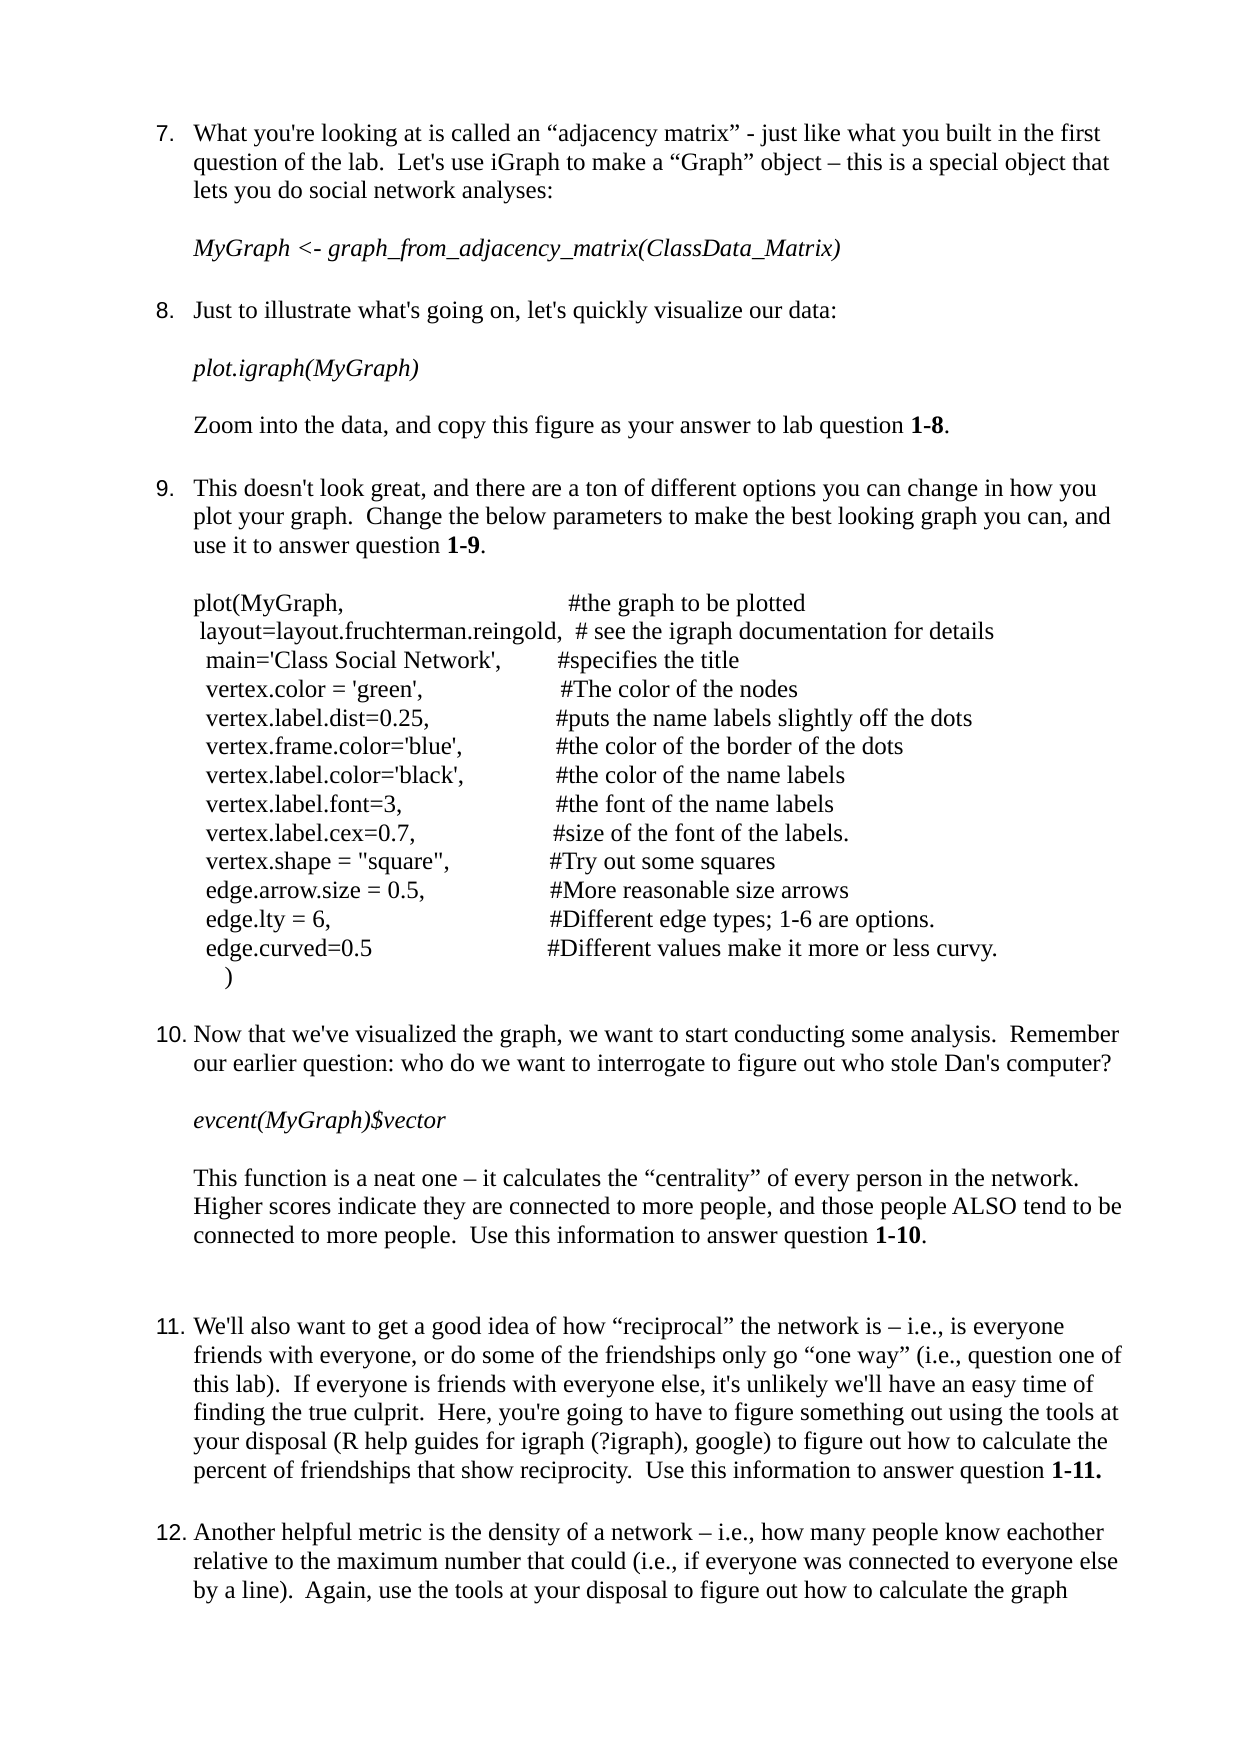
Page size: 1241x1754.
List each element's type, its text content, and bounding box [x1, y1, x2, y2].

list Now that we've visualized the graph, we want to start conducting some analysis. Remember our earlier question: who do we want to interrogate to figure out who stole Dan's computer? evcent(MyGraph)$vector This function is a neat one – it calculates the “centrality” of every person in the network. Higher scores indicate they are connected to more people, and those people ALSO tend to be connected to more people. Use this information to answer question 1-10. [156, 1019, 1122, 1311]
list vertex.label.dist=0.25, #puts the name labels slightly off the dots [156, 703, 1122, 731]
list This doesn't look great, and there are a ton of different options you can change in how you plot your graph. Change the below parameters to make the best looking graph you can, and use it to answer question 1-9. plot(MyGraph, #the graph to be plotted [156, 473, 1122, 616]
list Another helpful metric is the density of a network – i.e., how many people know eachother relative to the maximum number that could (i.e., if everyone was connected to everyone else by a line). Again, use the tools at your disposal to figure out how to calculate the graph [156, 1517, 1122, 1603]
list Just to illustrate what's going on, let's quickly visualize our data: plot.igraph(MyGraph) Zoom into the data, and copy this figure as your answer to lab question 1-8. [156, 295, 1122, 473]
list edge.lty = 6, #Different edge types; 1-6 are options. [156, 904, 1122, 933]
list layout=layout.fruchterman.reingold, # see the igraph documentation for details [156, 616, 1122, 645]
list edge.arrow.size = 0.5, #More reasonable size arrows [156, 875, 1122, 904]
list edge.curved=0.5 #Different values make it more or less curvy. [156, 933, 1122, 961]
list vertex.label.font=3, #the font of the name labels [156, 789, 1122, 818]
list vertex.frame.color='blue', #the color of the border of the dots [156, 731, 1122, 760]
list vertex.label.color='black', #the color of the name labels [156, 760, 1122, 789]
list What you're looking at is called an “adjacency matrix” - just like what you built in the first question of the lab. Let's use iGraph to make a “Graph” object – this is a special object that lets you do social network analyses: MyGraph <- graph_from_adjacency_matrix(ClassData_Matrix) [156, 118, 1122, 295]
list main='Class Social Network', #specifies the title [156, 645, 1122, 674]
list vertex.label.cex=0.7, #size of the font of the labels. [156, 818, 1122, 846]
list We'll also want to get a good idea of how “reciprocal” the network is – i.e., is everyone friends with everyone, or do some of the friendships only go “one way” (i.e., question one of this lab). If everyone is friends with everyone else, it's unlikely we'll have an easy time of finding the true culprit. Here, you're going to have to figure something out using the tools at your disposal (R help guides for igraph (?igraph), google) to figure out how to calculate the percent of friendships that show reciprocity. Use this information to answer question 1-11. [156, 1311, 1122, 1517]
list vertex.shape = "square", #Try out some squares [156, 846, 1122, 875]
list vertex.color = 'green', #The color of the nodes [156, 674, 1122, 703]
list ) [156, 961, 1122, 1019]
